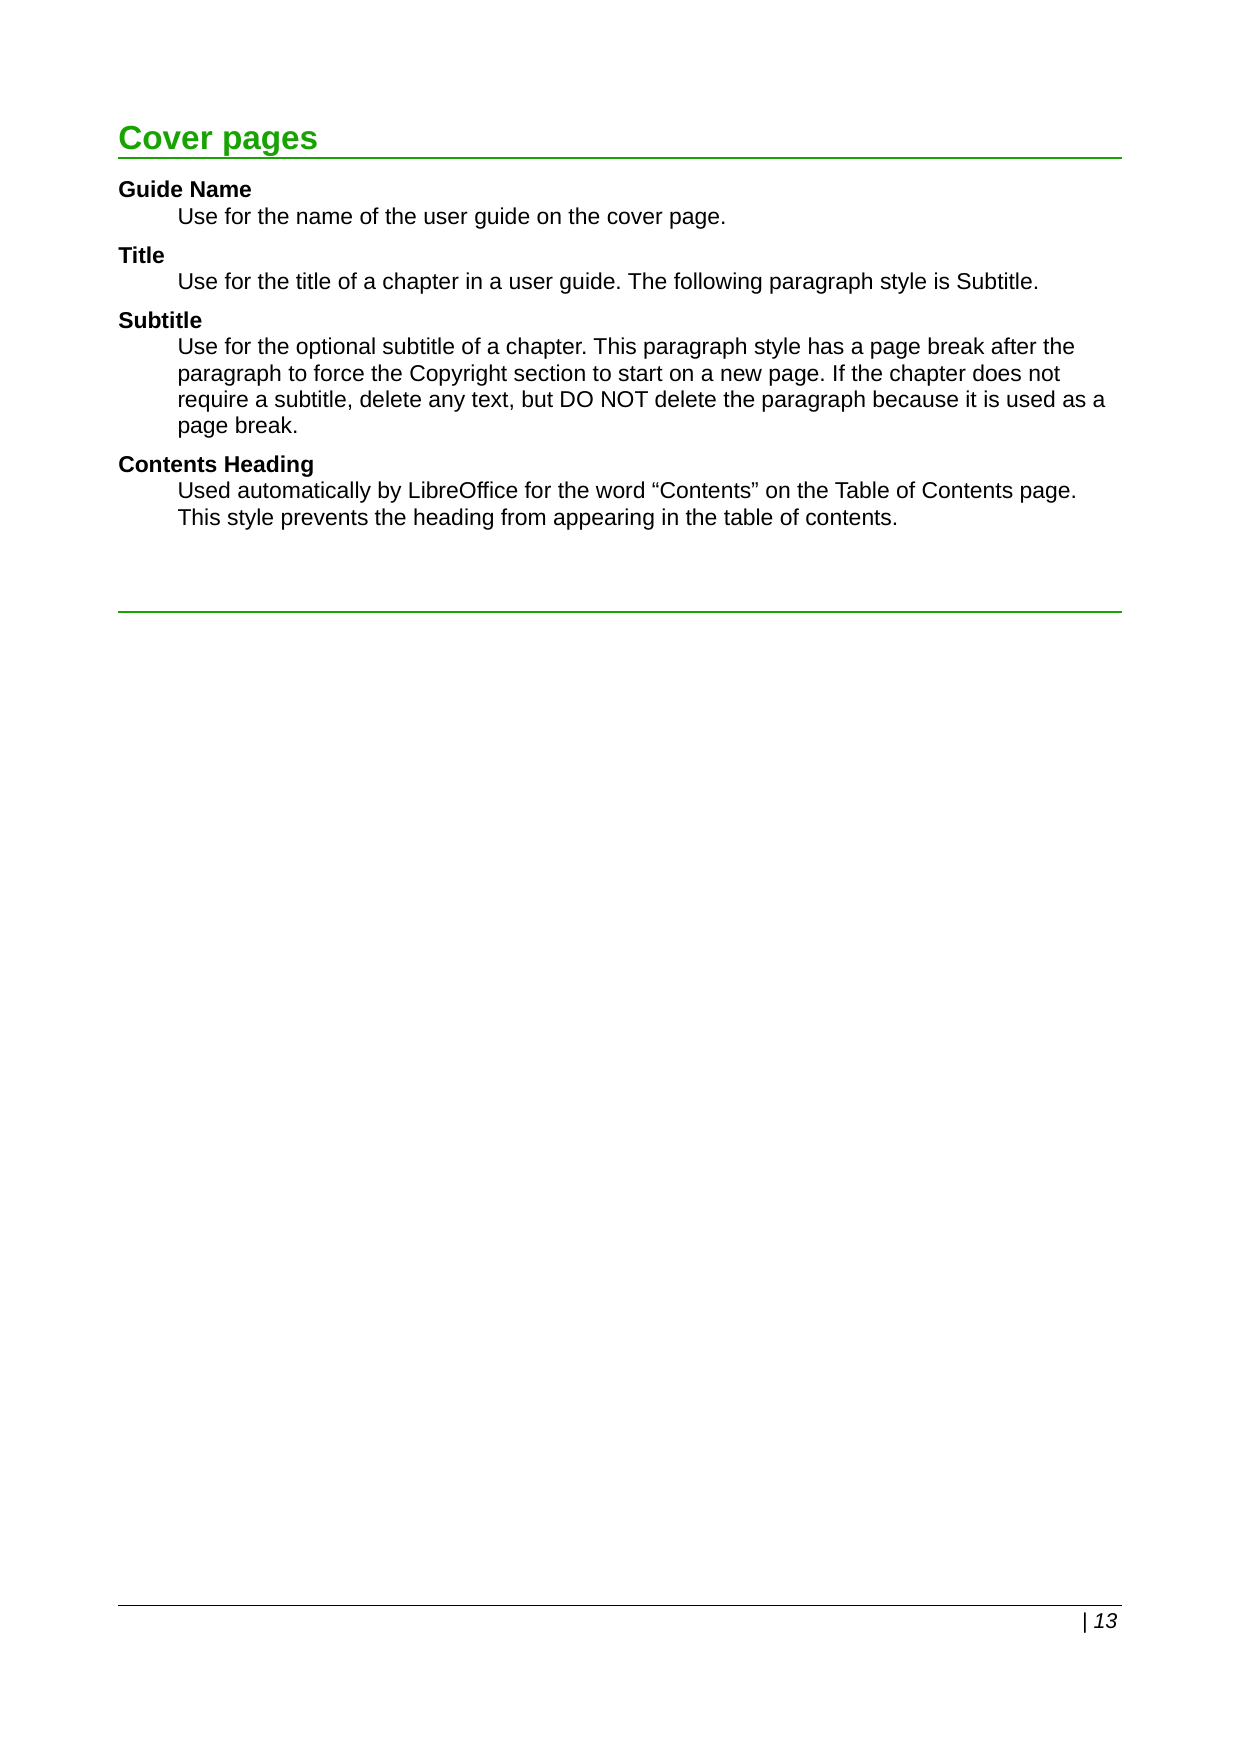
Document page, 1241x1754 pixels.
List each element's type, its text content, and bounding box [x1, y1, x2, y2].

text Use for the optional subtitle of a chapter. This paragraph style has a page break after the paragraph to force the Copyright section to start on a new page. If the chapter does not require a subtitle, delete any text, but DO NOT delete the paragraph because it is used as a page break. [177, 333, 1122, 438]
text Use for the title of a chapter in a user guide. The following paragraph style is Subtitle. [177, 268, 1122, 294]
text Used automatically by LibreOffice for the word “Contents” on the Table of Contents page. This style prevents the heading from appearing in the table of contents. [177, 477, 1122, 530]
text Title [118, 242, 1122, 268]
subtitle Cover pages [118, 118, 1122, 157]
text Subtitle [118, 307, 1122, 333]
text Guide Name [118, 176, 1122, 203]
text Contents Heading [118, 451, 1122, 477]
text Use for the name of the user guide on the cover page. [177, 203, 1122, 229]
